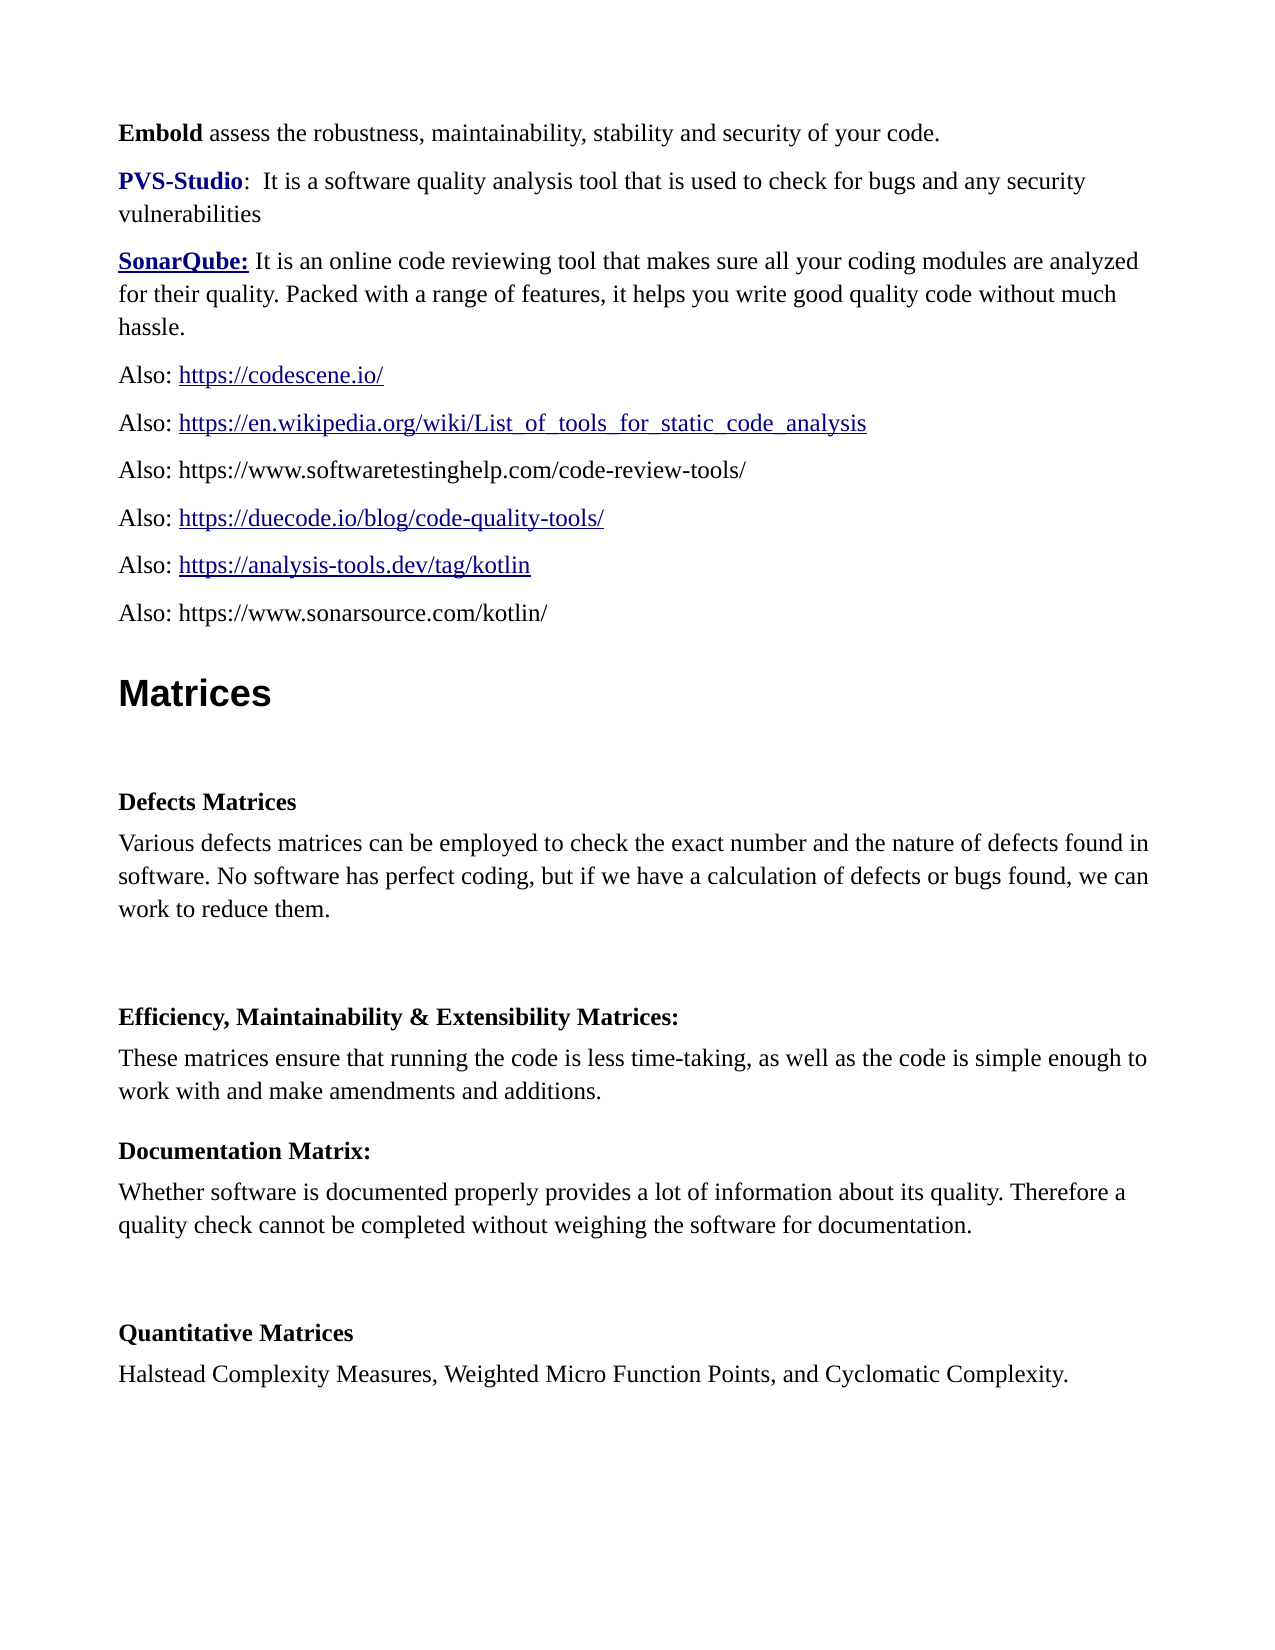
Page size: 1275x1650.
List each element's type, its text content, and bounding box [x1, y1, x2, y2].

subtitle Quantitative Matrices [118, 1318, 1157, 1347]
text Various defects matrices can be employed to check the exact number and the nature of defects found in software. No software has perfect coding, but if we have a calculation of defects or bugs found, we can work to reduce them. [118, 828, 1157, 923]
text Also: https://www.sonarsource.com/kotlin/ [118, 598, 1157, 627]
subtitle Matrices [118, 671, 1157, 714]
text Also: https://analysis-tools.dev/tag/kotlin [118, 550, 1157, 579]
text Whether software is documented properly provides a lot of information about its quality. Therefore a quality check cannot be completed without weighing the software for documentation. [118, 1177, 1157, 1239]
text Embold assess the robustness, maintainability, stability and security of your code. [118, 118, 1157, 147]
text Also: https://en.wikipedia.org/wiki/List_of_tools_for_static_code_analysis [118, 408, 1157, 436]
subtitle Defects Matrices [118, 787, 1157, 816]
text Also: https://codescene.io/ [118, 360, 1157, 389]
text Also: https://duecode.io/blog/code-quality-tools/ [118, 503, 1157, 532]
text PVS-Studio: It is a software quality analysis tool that is used to check for bugs and any security vulnerabilities [118, 166, 1157, 227]
text These matrices ensure that running the code is less time-taking, as well as the code is simple enough to work with and make amendments and additions. [118, 1043, 1157, 1105]
subtitle Efficiency, Maintainability & Extensibility Matrices: [118, 1002, 1157, 1031]
subtitle Documentation Matrix: [118, 1136, 1157, 1165]
text Also: https://www.softwaretestinghelp.com/code-review-tools/ [118, 455, 1157, 484]
text Halstead Complexity Measures, Weighted Micro Function Points, and Cyclomatic Complexity. [118, 1359, 1157, 1388]
text SonarQube: It is an online code reviewing tool that makes sure all your coding modules are analyzed for their quality. Packed with a range of features, it helps you write good quality code without much hassle. [118, 246, 1157, 341]
